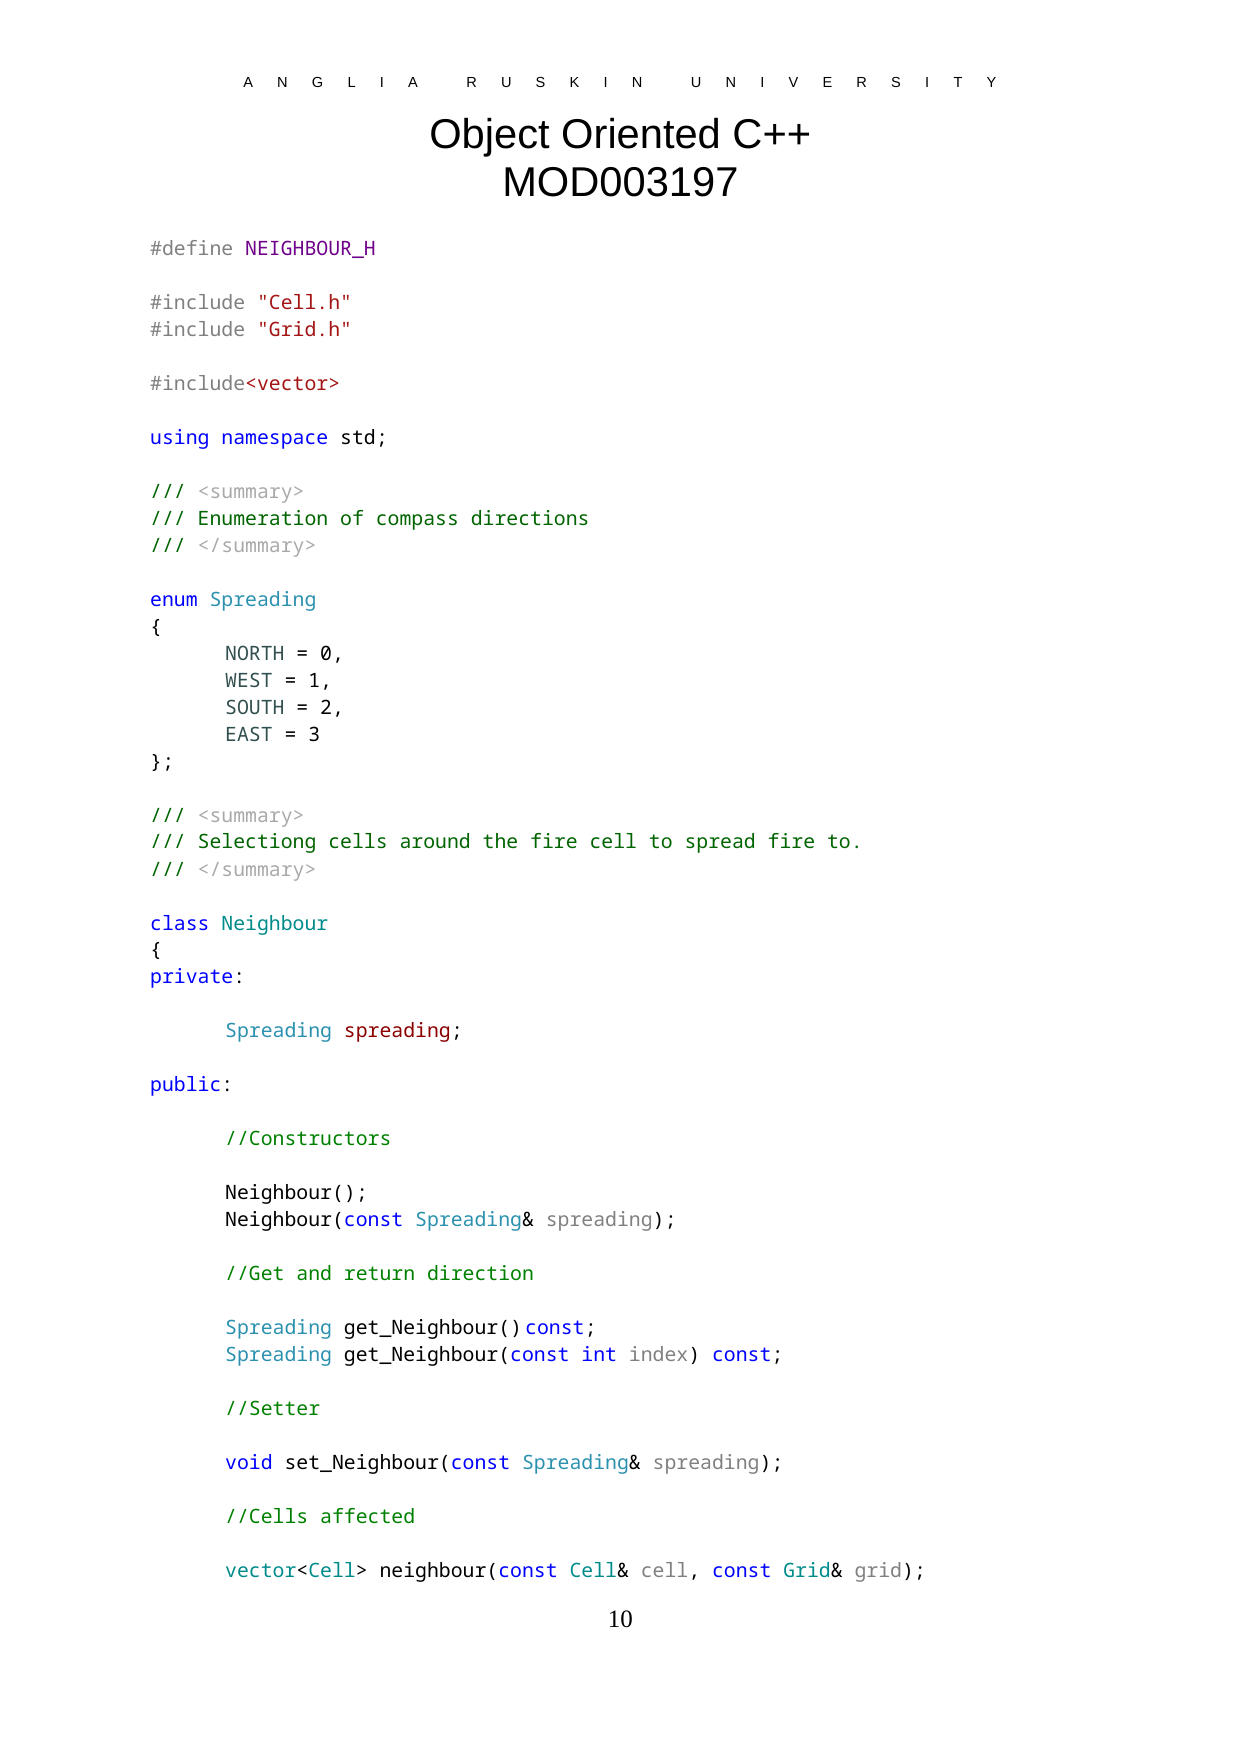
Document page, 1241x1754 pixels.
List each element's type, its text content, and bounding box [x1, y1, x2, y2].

text public: [150, 1071, 1090, 1098]
text //Get and return direction [150, 1259, 1090, 1286]
text /// <summary> [150, 801, 1090, 828]
text /// <summary> [150, 477, 1090, 504]
text NORTH = 0, [150, 639, 1090, 666]
text //Constructors [150, 1124, 1090, 1152]
text Spreading get_Neighbour() const; [150, 1313, 1090, 1340]
text /// </summary> [150, 855, 1090, 882]
text private: [150, 963, 1090, 990]
text { [150, 612, 1090, 639]
text void set_Neighbour(const Spreading& spreading); [150, 1448, 1090, 1475]
text vector<Cell> neighbour(const Cell& cell, const Grid& grid); [150, 1556, 1090, 1583]
text Neighbour(); [150, 1178, 1090, 1206]
text }; [150, 747, 1090, 774]
text #include "Grid.h" [150, 315, 1090, 342]
text #define NEIGHBOUR_H [150, 234, 1090, 261]
text EAST = 3 [150, 720, 1090, 747]
text class Neighbour [150, 909, 1090, 936]
text SOUTH = 2, [150, 693, 1090, 720]
text /// Enumeration of compass directions [150, 504, 1090, 531]
text //Setter [150, 1394, 1090, 1421]
text using namespace std; [150, 423, 1090, 450]
text #include "Cell.h" [150, 288, 1090, 315]
text //Cells affected [150, 1502, 1090, 1529]
text WEST = 1, [150, 666, 1090, 693]
text Neighbour(const Spreading& spreading); [150, 1206, 1090, 1232]
text /// </summary> [150, 531, 1090, 558]
text enum Spreading [150, 585, 1090, 612]
text { [150, 936, 1090, 963]
text #include<vector> [150, 369, 1090, 396]
text Spreading spreading; [150, 1017, 1090, 1044]
text Spreading get_Neighbour(const int index) const; [150, 1340, 1090, 1367]
text /// Selectiong cells around the fire cell to spread fire to. [150, 828, 1090, 855]
